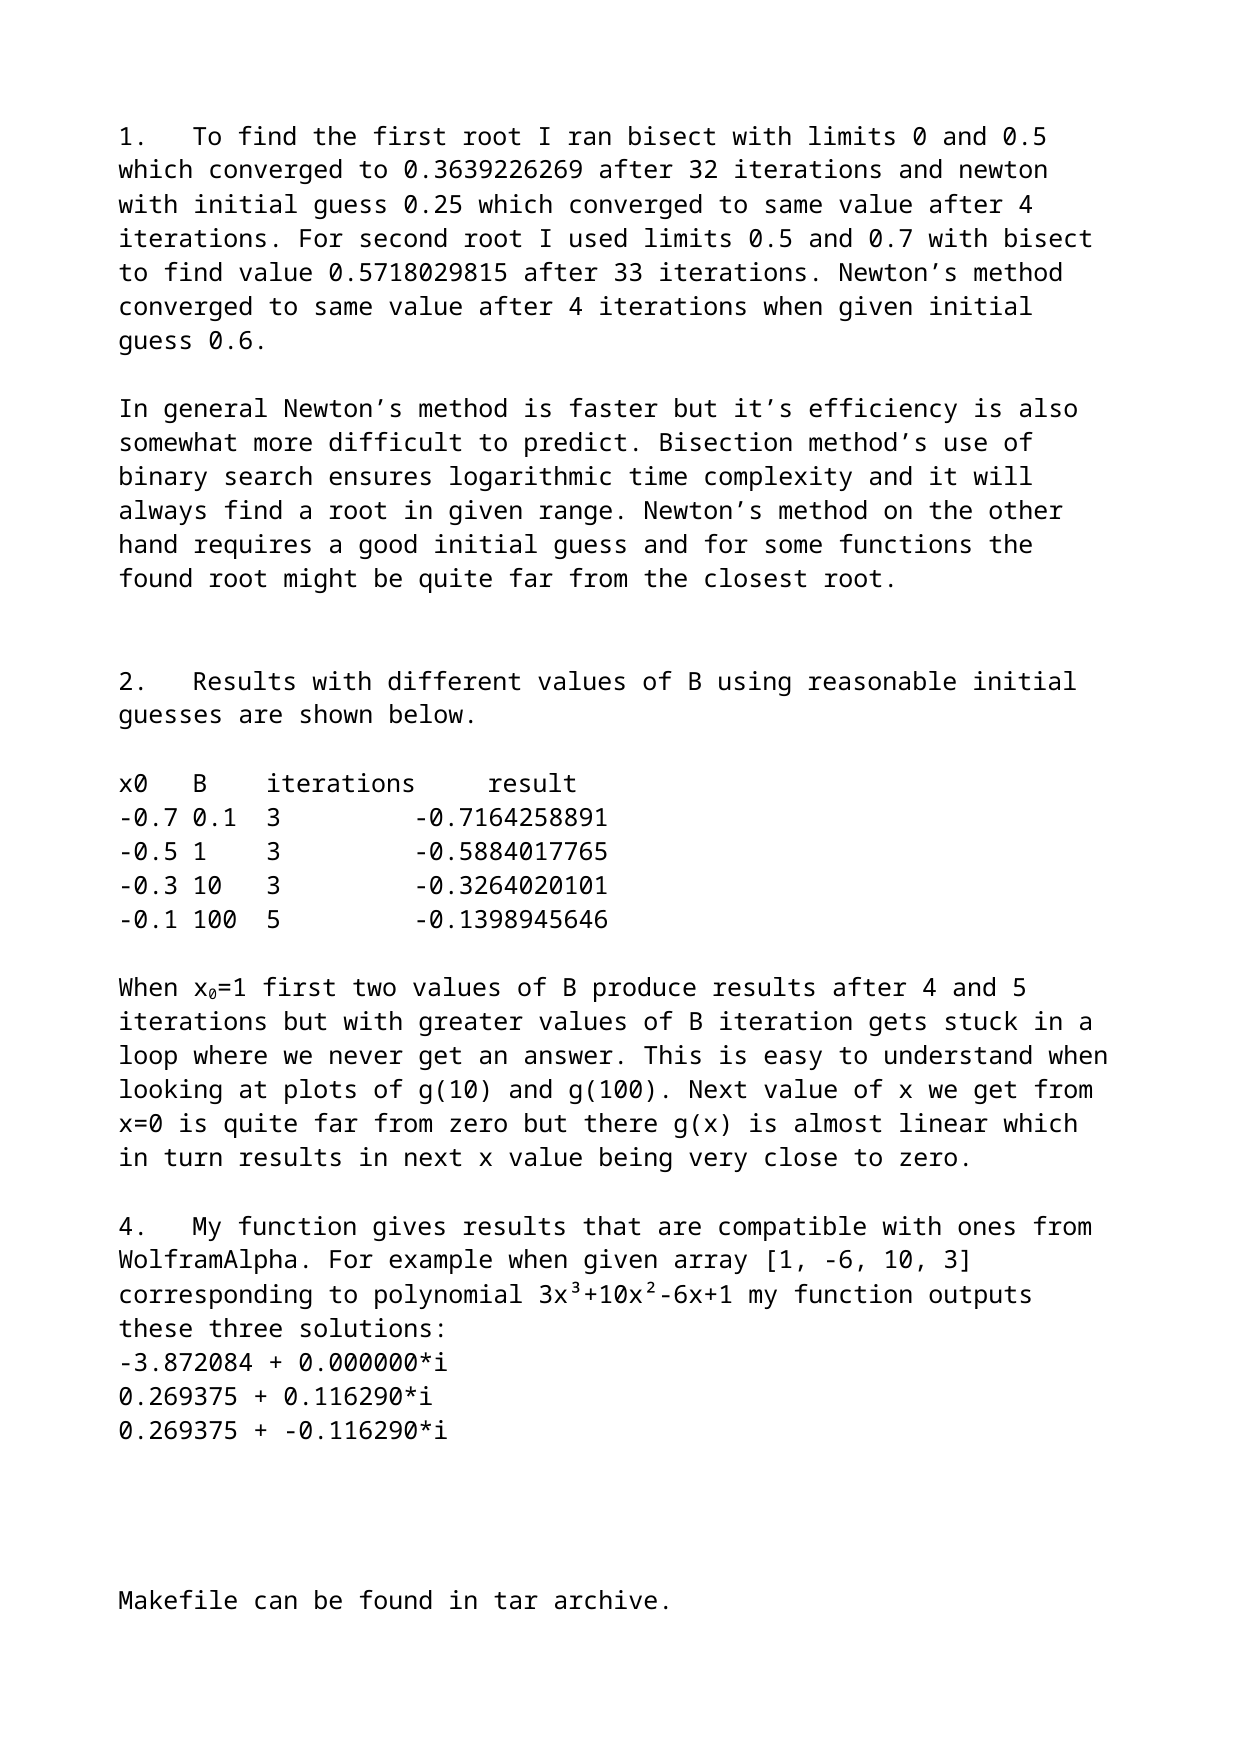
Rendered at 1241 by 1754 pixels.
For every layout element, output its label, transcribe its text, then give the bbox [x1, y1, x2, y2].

text -0.3 10 3 -0.3264020101 [118, 867, 1122, 902]
text Makefile can be found in tar archive. [118, 1583, 1122, 1617]
text -0.7 0.1 3 -0.7164258891 [118, 799, 1122, 833]
text 0.269375 + -0.116290*i [118, 1412, 1122, 1447]
text x0 B iterations result [118, 765, 1122, 799]
text -0.1 100 5 -0.1398945646 [118, 902, 1122, 936]
text 1. To find the first root I ran bisect with limits 0 and 0.5 which converged to 0.3639226269 after 32 iterations and newton with initial guess 0.25 which converged to same value after 4 iterations. For second root I used limits 0.5 and 0.7 with bisect to find value 0.5718029815 after 33 iterations. Newton’s method converged to same value after 4 iterations when given initial guess 0.6. [118, 118, 1122, 357]
text In general Newton’s method is faster but it’s efficiency is also somewhat more difficult to predict. Bisection method’s use of binary search ensures logarithmic time complexity and it will always find a root in given range. Newton’s method on the other hand requires a good initial guess and for some functions the found root might be quite far from the closest root. [118, 391, 1122, 595]
text -3.872084 + 0.000000*i [118, 1344, 1122, 1378]
text 2. Results with different values of B using reasonable initial guesses are shown below. [118, 663, 1122, 731]
text 4. My function gives results that are compatible with ones from WolframAlpha. For example when given array [1, -6, 10, 3] corresponding to polynomial 3x³+10x²-6x+1 my function outputs these three solutions: [118, 1208, 1122, 1344]
text 0.269375 + 0.116290*i [118, 1378, 1122, 1412]
text When x0=1 first two values of B produce results after 4 and 5 iterations but with greater values of B iteration gets stuck in a loop where we never get an answer. This is easy to understand when looking at plots of g(10) and g(100). Next value of x we get from x=0 is quite far from zero but there g(x) is almost linear which in turn results in next x value being very close to zero. [118, 970, 1122, 1174]
text -0.5 1 3 -0.5884017765 [118, 833, 1122, 867]
